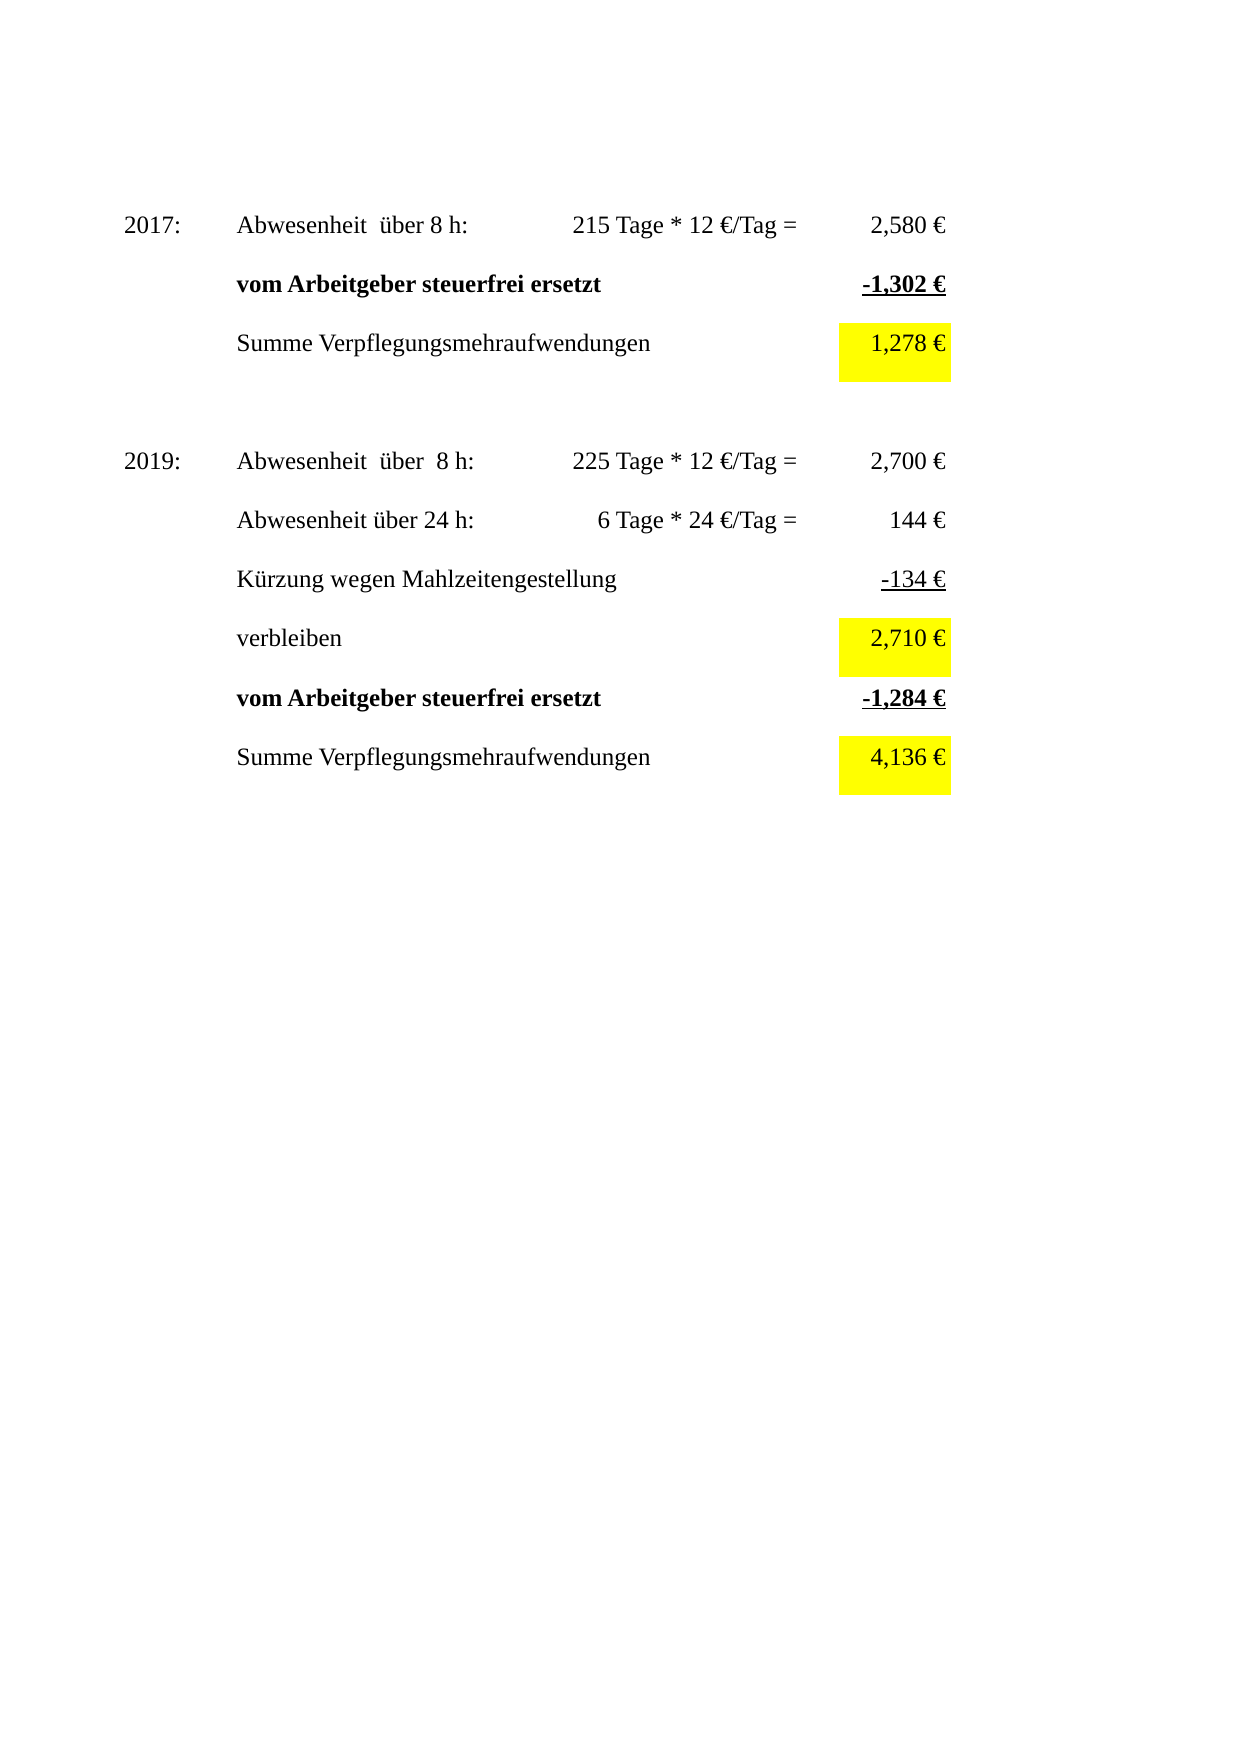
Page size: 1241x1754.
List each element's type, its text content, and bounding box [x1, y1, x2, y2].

table_cell [118, 323, 231, 382]
table_cell [118, 677, 231, 736]
table_cell [231, 382, 567, 441]
table_header 215 Tage * 12 €/Tag = [567, 204, 838, 263]
table_cell 0 € [839, 323, 951, 382]
table_cell -1.284 € [839, 677, 951, 736]
table_cell 0 € [839, 736, 951, 795]
table_cell [118, 500, 231, 559]
table_cell 0 € [839, 618, 951, 677]
table_header Abwesenheit über 8 h: [231, 204, 567, 263]
table_cell [567, 382, 838, 441]
table_cell 144 € [839, 500, 951, 559]
table_cell [839, 382, 951, 441]
table_header 2017: [118, 204, 231, 263]
table_cell 6 Tage * 24 €/Tag = [567, 500, 838, 559]
table_cell Summe Verpflegungsmehraufwendungen [231, 323, 838, 382]
table_cell [118, 264, 231, 322]
table_cell [118, 559, 231, 618]
table_cell [118, 382, 231, 441]
table_header 2.580 € [839, 204, 951, 263]
table_cell 2.700 € [839, 441, 951, 500]
table_cell Summe Verpflegungsmehraufwendungen [231, 736, 838, 795]
table_cell 2019: [118, 441, 231, 500]
table_cell [118, 736, 231, 795]
table_cell 225 Tage * 12 €/Tag = [567, 441, 838, 500]
table_cell Kürzung wegen Mahlzeitengestellung [231, 559, 838, 618]
table_cell verbleiben [231, 618, 838, 677]
table_cell vom Arbeitgeber steuerfrei ersetzt [231, 264, 838, 322]
table_cell -134 € [839, 559, 951, 618]
table_cell -1.302 € [839, 264, 951, 322]
table_cell [118, 618, 231, 677]
table_cell Abwesenheit über 24 h: [231, 500, 567, 559]
table_cell vom Arbeitgeber steuerfrei ersetzt [231, 677, 838, 736]
table_cell Abwesenheit über 8 h: [231, 441, 567, 500]
